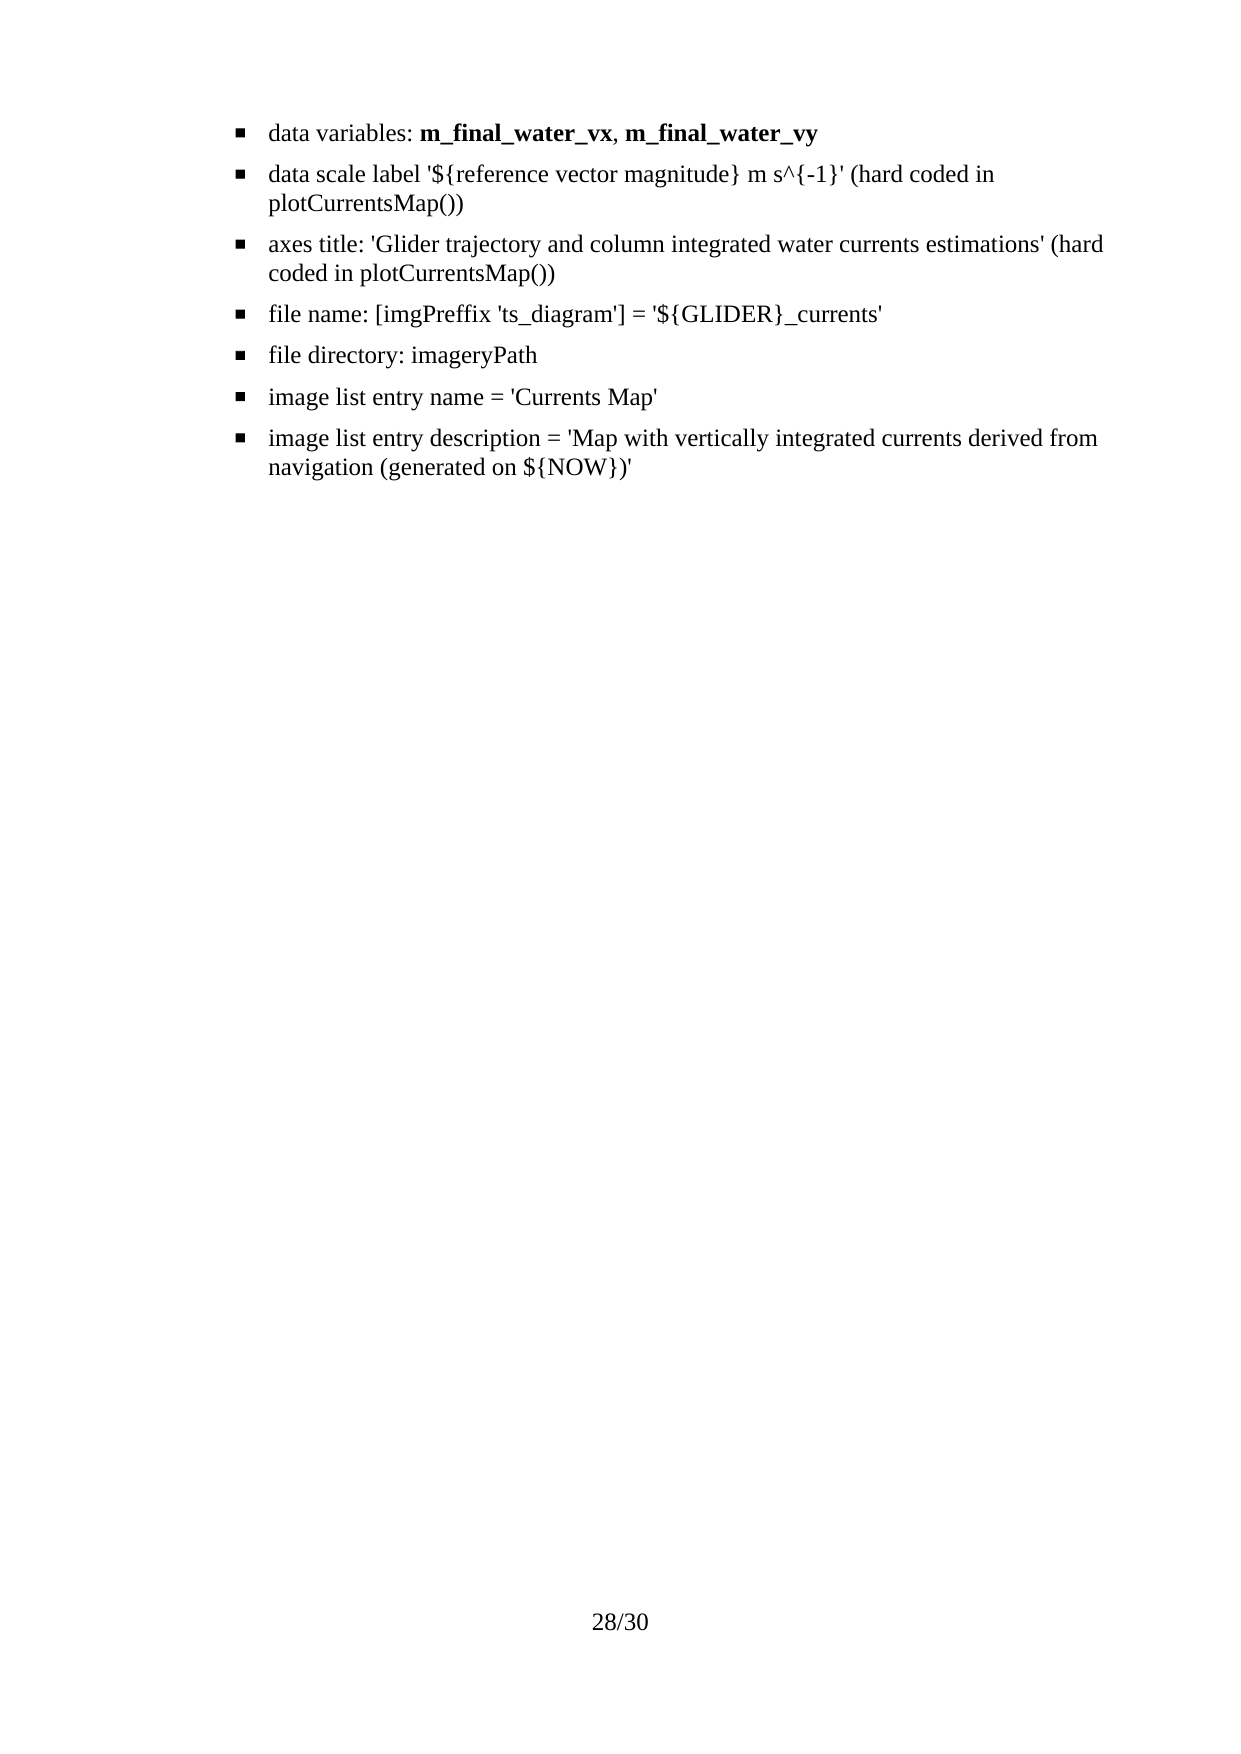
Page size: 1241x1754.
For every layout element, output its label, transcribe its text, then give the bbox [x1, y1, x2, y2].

list image list entry description = 'Map with vertically integrated currents derived from navigation (generated on ${NOW})' [231, 423, 1122, 481]
list file name: [imgPreffix 'ts_diagram'] = '${GLIDER}_currents' [231, 299, 1122, 328]
list data scale label '${reference vector magnitude} m s^{-1}' (hard coded in plotCurrentsMap()) [231, 159, 1122, 217]
list data variables: m_final_water_vx, m_final_water_vy [231, 118, 1122, 147]
list image list entry name = 'Currents Map' [231, 382, 1122, 411]
list file directory: imageryPath [231, 341, 1122, 369]
list axes title: 'Glider trajectory and column integrated water currents estimations' (hard coded in plotCurrentsMap()) [231, 229, 1122, 287]
